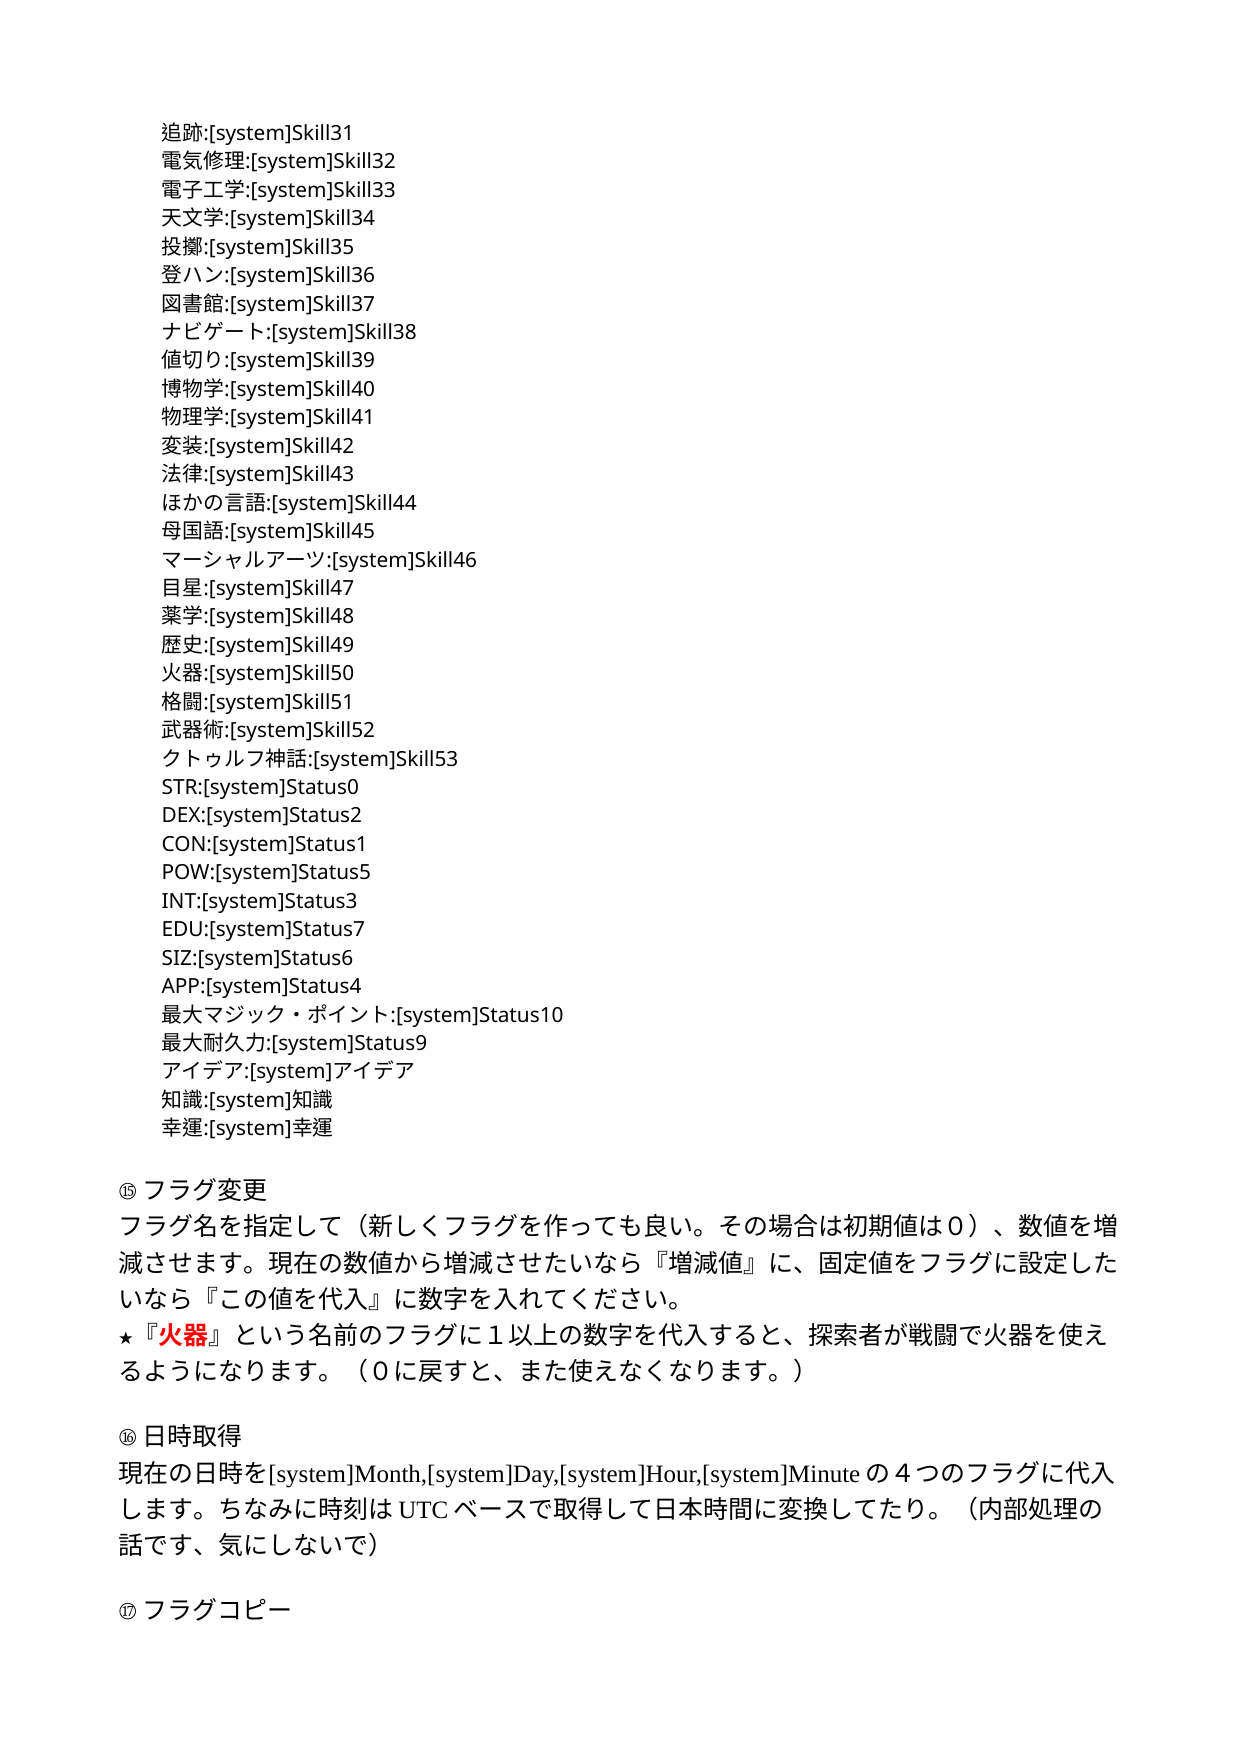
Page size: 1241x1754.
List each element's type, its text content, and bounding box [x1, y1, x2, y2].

text 歴史:[system]Skill49 [118, 630, 1122, 658]
text 登ハン:[system]Skill36 [118, 260, 1122, 289]
text 火器:[system]Skill50 [118, 658, 1122, 687]
text 薬学:[system]Skill48 [118, 602, 1122, 630]
text 博物学:[system]Skill40 [118, 374, 1122, 402]
text INT:[system]Status3 [118, 886, 1122, 914]
text 変装:[system]Skill42 [118, 431, 1122, 459]
text 法律:[system]Skill43 [118, 459, 1122, 488]
text POW:[system]Status5 [118, 857, 1122, 886]
text ナビゲート:[system]Skill38 [118, 317, 1122, 346]
text 母国語:[system]Skill45 [118, 516, 1122, 545]
text 最大マジック・ポイント:[system]Status10 [118, 1000, 1122, 1028]
text 幸運:[system]幸運 [118, 1113, 1122, 1142]
text 目星:[system]Skill47 [118, 573, 1122, 602]
text 天文学:[system]Skill34 [118, 203, 1122, 232]
text ほかの言語:[system]Skill44 [118, 488, 1122, 516]
text 電気修理:[system]Skill32 [118, 147, 1122, 175]
text DEX:[system]Status2 [118, 801, 1122, 829]
text 現在の日時を[system]Month,[system]Day,[system]Hour,[system]Minuteの４つのフラグに代入します。ちなみに時刻はUTCベースで取得して日本時間に変換してたり。（内部処理の話です、気にしないで） [118, 1453, 1122, 1562]
text 電子工学:[system]Skill33 [118, 175, 1122, 203]
text EDU:[system]Status7 [118, 914, 1122, 943]
text 最大耐久力:[system]Status9 [118, 1028, 1122, 1057]
text APP:[system]Status4 [118, 971, 1122, 1000]
text 格闘:[system]Skill51 [118, 687, 1122, 715]
text 図書館:[system]Skill37 [118, 289, 1122, 317]
text STR:[system]Status0 [118, 772, 1122, 801]
text アイデア:[system]アイデア [118, 1057, 1122, 1085]
text 追跡:[system]Skill31 [118, 118, 1122, 147]
text ⑮フラグ変更 [118, 1171, 1122, 1207]
text ⑰フラグコピー [118, 1591, 1122, 1627]
text 物理学:[system]Skill41 [118, 402, 1122, 431]
text マーシャルアーツ:[system]Skill46 [118, 545, 1122, 573]
text 武器術:[system]Skill52 [118, 715, 1122, 744]
text CON:[system]Status1 [118, 829, 1122, 857]
text 値切り:[system]Skill39 [118, 346, 1122, 374]
text フラグ名を指定して（新しくフラグを作っても良い。その場合は初期値は０）、数値を増減させます。現在の数値から増減させたいなら『増減値』に、固定値をフラグに設定したいなら『この値を代入』に数字を入れてください。 [118, 1207, 1122, 1316]
text 知識:[system]知識 [118, 1085, 1122, 1113]
text ⑯日時取得 [118, 1417, 1122, 1453]
text SIZ:[system]Status6 [118, 943, 1122, 971]
text ★『火器』という名前のフラグに１以上の数字を代入すると、探索者が戦闘で火器を使えるようになります。（０に戻すと、また使えなくなります。） [118, 1316, 1122, 1388]
text 投擲:[system]Skill35 [118, 232, 1122, 260]
text クトゥルフ神話:[system]Skill53 [118, 744, 1122, 772]
